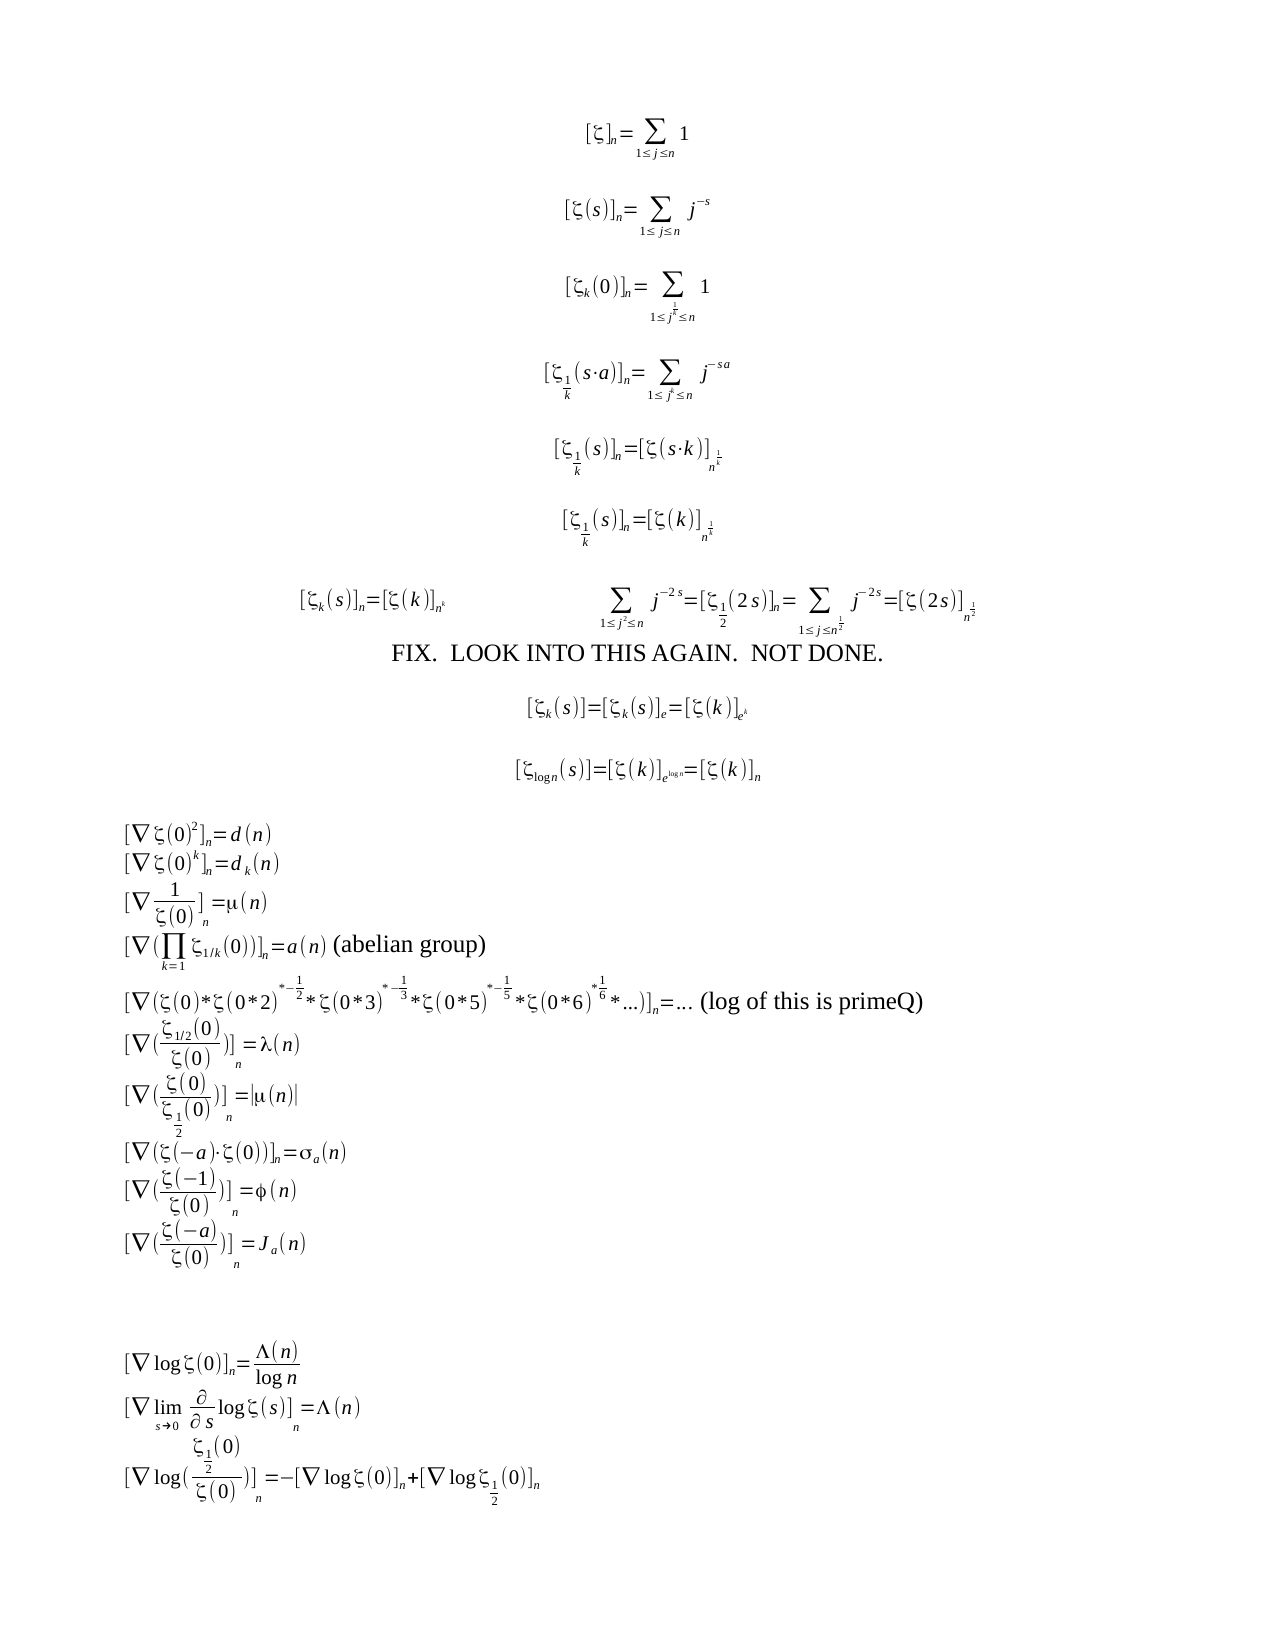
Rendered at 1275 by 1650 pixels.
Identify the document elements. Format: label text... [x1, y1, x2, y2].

text FIX. LOOK INTO THIS AGAIN. NOT DONE. [118, 638, 1157, 667]
text (abelian group) [118, 929, 1157, 973]
text (log of this is primeQ) [118, 973, 1157, 1017]
